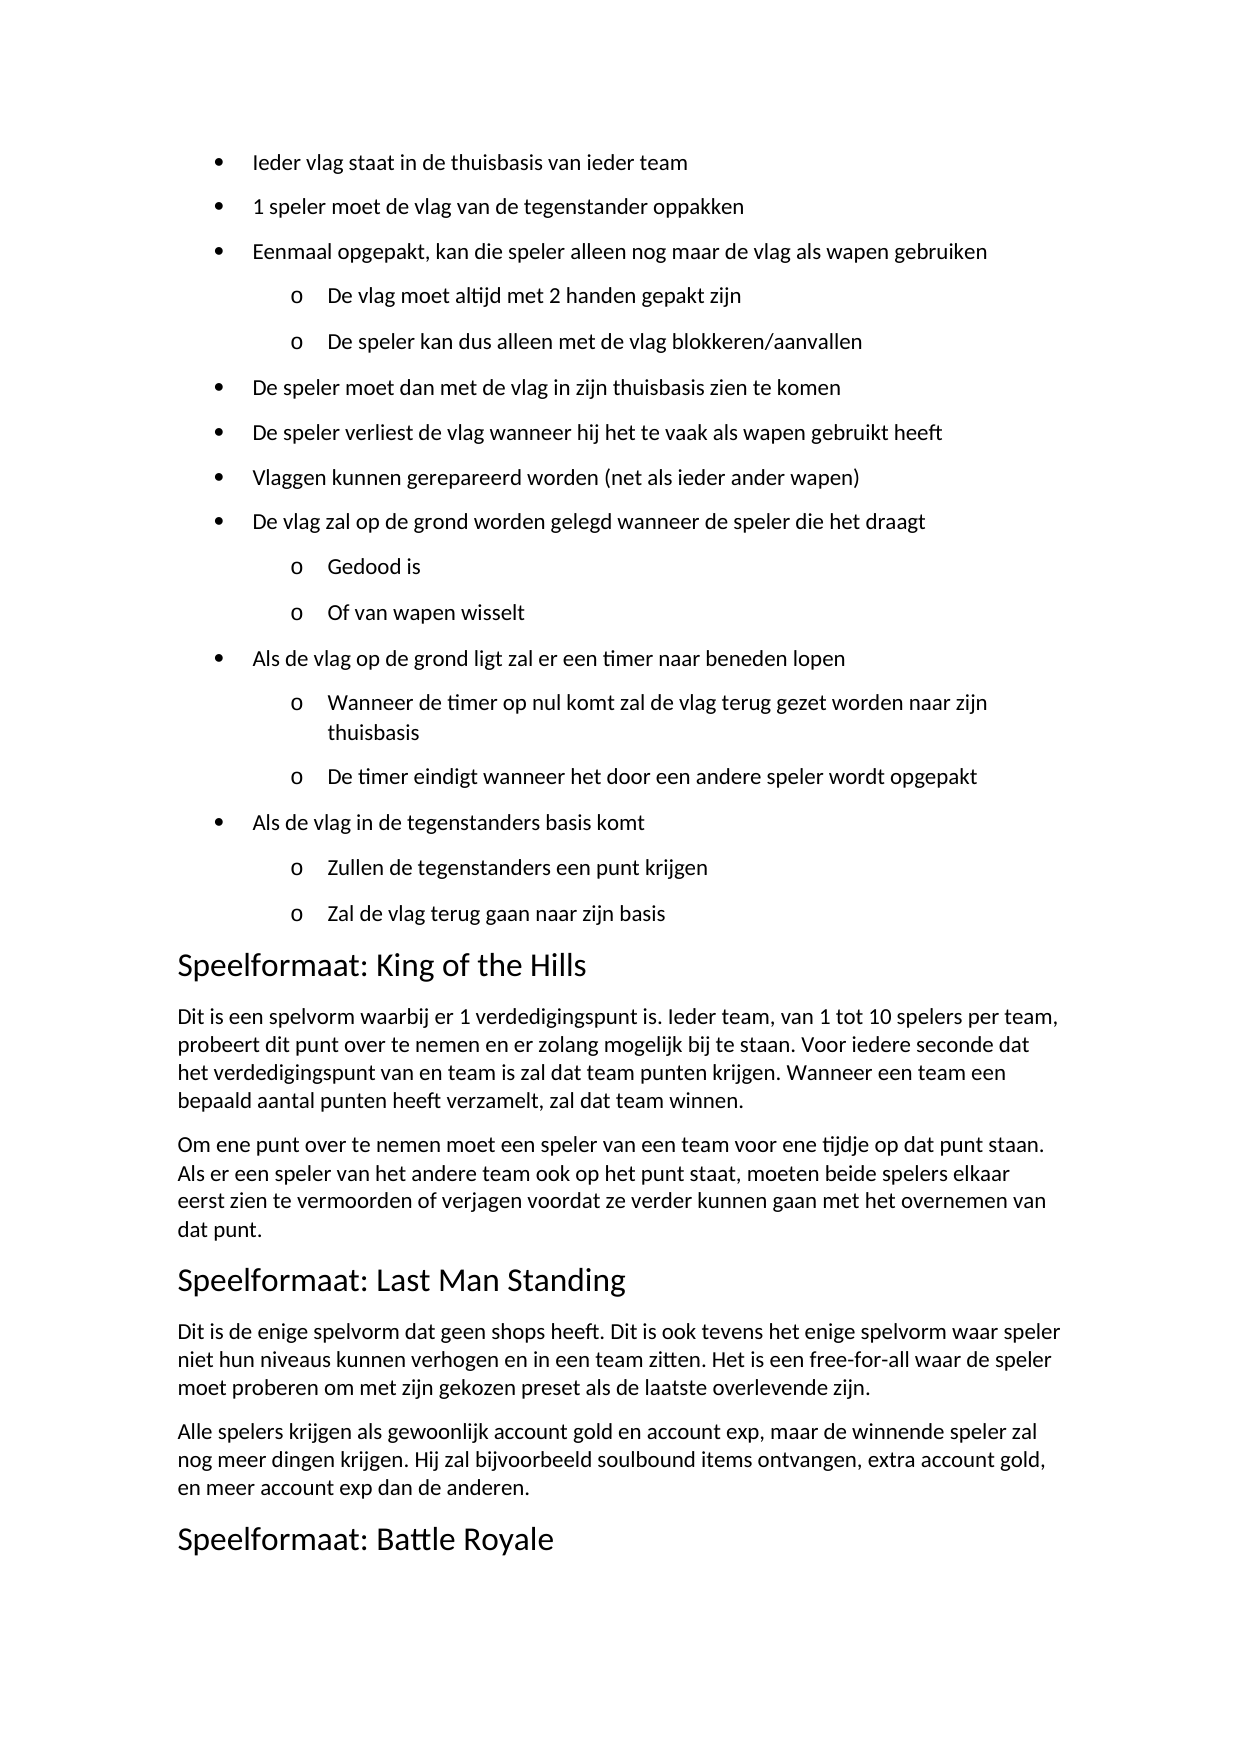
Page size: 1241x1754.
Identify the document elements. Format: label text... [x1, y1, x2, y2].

list Zullen de tegenstanders een punt krijgen [290, 853, 1063, 882]
list De vlag moet altijd met 2 handen gepakt zijn [290, 282, 1063, 311]
text Speelformaat: King of the Hills [177, 944, 1063, 985]
list Vlaggen kunnen gerepareerd worden (net als ieder ander wapen) [215, 463, 1063, 491]
text Dit is de enige spelvorm dat geen shops heeft. Dit is ook tevens het enige spelvorm waar speler niet hun niveaus kunnen verhogen en in een team zitten. Het is een free-for-all waar de speler moet proberen om met zijn gekozen preset als de laatste overlevende zijn. [177, 1317, 1063, 1401]
list De vlag zal op de grond worden gelegd wanneer de speler die het draagt [215, 507, 1063, 535]
list De speler moet dan met de vlag in zijn thuisbasis zien te komen [215, 373, 1063, 401]
list Eenmaal opgepakt, kan die speler alleen nog maar de vlag als wapen gebruiken [215, 237, 1063, 265]
list Als de vlag in de tegenstanders basis komt [215, 808, 1063, 836]
text Speelformaat: Battle Royale [177, 1518, 1063, 1559]
list Zal de vlag terug gaan naar zijn basis [290, 899, 1063, 928]
text Om ene punt over te nemen moet een speler van een team voor ene tijdje op dat punt staan. Als er een speler van het andere team ook op het punt staat, moeten beide spelers elkaar eerst zien te vermoorden of verjagen voordat ze verder kunnen gaan met het overnemen van dat punt. [177, 1131, 1063, 1243]
list Als de vlag op de grond ligt zal er een timer naar beneden lopen [215, 644, 1063, 672]
list De speler kan dus alleen met de vlag blokkeren/aanvallen [290, 327, 1063, 357]
text Dit is een spelvorm waarbij er 1 verdedigingspunt is. Ieder team, van 1 tot 10 spelers per team, probeert dit punt over te nemen en er zolang mogelijk bij te staan. Voor iedere seconde dat het verdedigingspunt van en team is zal dat team punten krijgen. Wanneer een team een bepaald aantal punten heeft verzamelt, zal dat team winnen. [177, 1002, 1063, 1114]
list De speler verliest de vlag wanneer hij het te vaak als wapen gebruikt heeft [215, 418, 1063, 446]
text Alle spelers krijgen als gewoonlijk account gold en account exp, maar de winnende speler zal nog meer dingen krijgen. Hij zal bijvoorbeeld soulbound items ontvangen, extra account gold, en meer account exp dan de anderen. [177, 1417, 1063, 1502]
list Wanneer de timer op nul komt zal de vlag terug gezet worden naar zijn thuisbasis [290, 688, 1063, 746]
list Gedood is [290, 552, 1063, 581]
text Speelformaat: Last Man Standing [177, 1259, 1063, 1300]
list Of van wapen wisselt [290, 598, 1063, 627]
list De timer eindigt wanneer het door een andere speler wordt opgepakt [290, 762, 1063, 791]
list Ieder vlag staat in de thuisbasis van ieder team [215, 148, 1063, 176]
list 1 speler moet de vlag van de tegenstander oppakken [215, 192, 1063, 220]
